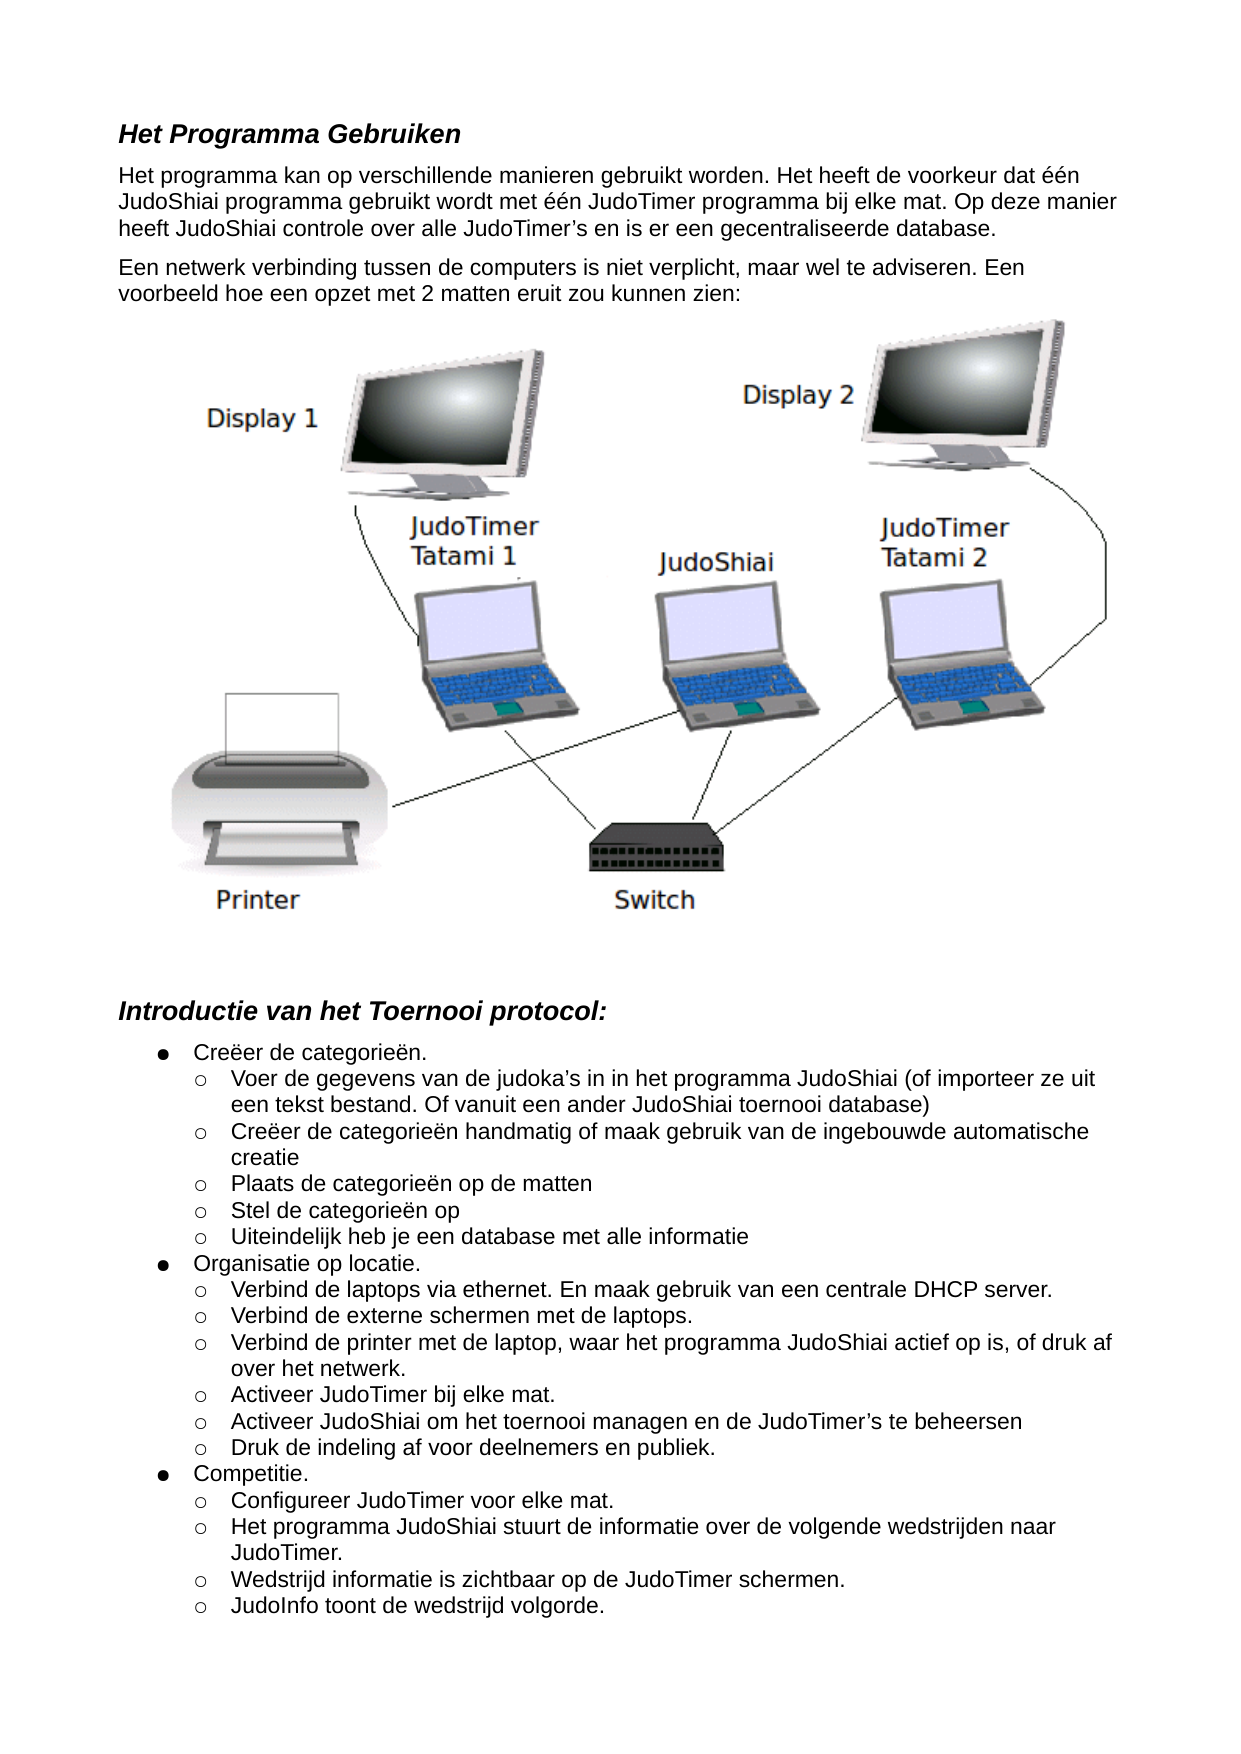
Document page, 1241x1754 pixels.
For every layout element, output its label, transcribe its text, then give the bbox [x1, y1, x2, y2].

list Voer de gegevens van de judoka’s in in het programma JudoShiai (of importeer ze uit een tekst bestand. Of vanuit een ander JudoShiai toernooi database) [193, 1065, 1122, 1118]
text Het programma kan op verschillende manieren gebruikt worden. Het heeft de voorkeur dat één JudoShiai programma gebruikt wordt met één JudoTimer programma bij elke mat. Op deze manier heeft JudoShiai controle over alle JudoTimer’s en is er een gecentraliseerde database. [118, 162, 1122, 241]
text Een netwerk verbinding tussen de computers is niet verplicht, maar wel te adviseren. Een voorbeeld hoe een opzet met 2 matten eruit zou kunnen zien: [118, 253, 1122, 306]
list Wedstrijd informatie is zichtbaar op de JudoTimer schermen. [193, 1566, 1122, 1592]
list JudoInfo toont de wedstrijd volgorde. [193, 1592, 1122, 1618]
list Verbind de externe schermen met de laptops. [193, 1302, 1122, 1328]
list Druk de indeling af voor deelnemers en publiek. [193, 1434, 1122, 1460]
list Activeer JudoShiai om het toernooi managen en de JudoTimer’s te beheersen [193, 1408, 1122, 1434]
list Organisatie op locatie. [156, 1249, 1122, 1276]
list Competitie. [156, 1460, 1122, 1487]
list Creëer de categorieën. [156, 1039, 1122, 1065]
list Configureer JudoTimer voor elke mat. [193, 1487, 1122, 1513]
subtitle Introductie van het Toernooi protocol: [118, 995, 1122, 1026]
list Plaats de categorieën op de matten [193, 1170, 1122, 1197]
list Het programma JudoShiai stuurt de informatie over de volgende wedstrijden naar JudoTimer. [193, 1513, 1122, 1566]
picture [130, 318, 1110, 931]
list Verbind de printer met de laptop, waar het programma JudoShiai actief op is, of druk af over het netwerk. [193, 1328, 1122, 1381]
list Creëer de categorieën handmatig of maak gebruik van de ingebouwde automatische creatie [193, 1118, 1122, 1170]
list Uiteindelijk heb je een database met alle informatie [193, 1223, 1122, 1249]
list Verbind de laptops via ethernet. En maak gebruik van een centrale DHCP server. [193, 1276, 1122, 1302]
subtitle Het Programma Gebruiken [118, 118, 1122, 149]
list Activeer JudoTimer bij elke mat. [193, 1381, 1122, 1408]
list Stel de categorieën op [193, 1197, 1122, 1223]
